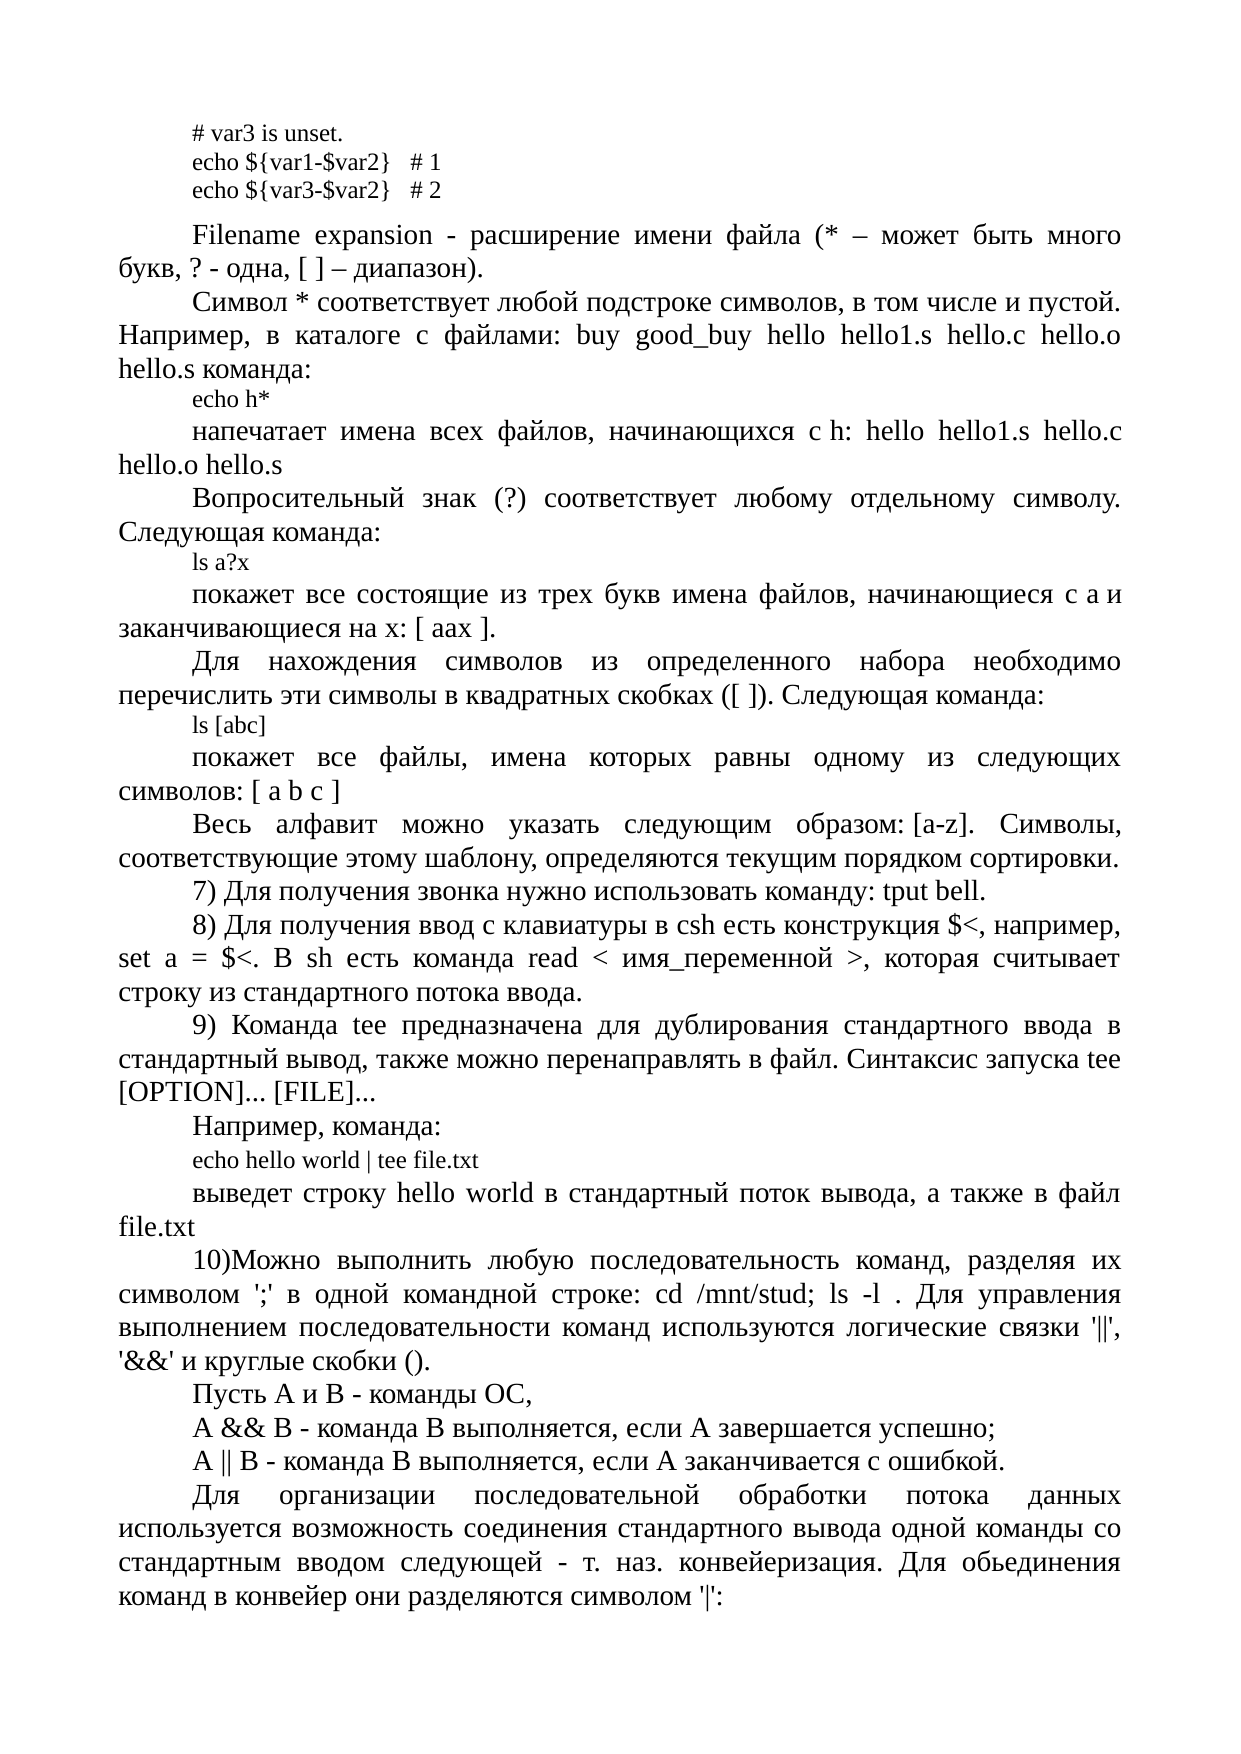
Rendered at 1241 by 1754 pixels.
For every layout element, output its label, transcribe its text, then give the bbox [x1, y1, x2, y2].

text 8) Для получения ввод с клавиатуры в csh есть конструкция $<, например, set a = $<. В sh есть команда read < имя_переменной >, которая считывает строку из стандартного потока ввода. [118, 907, 1122, 1007]
text А && В - команда В выполняется, если А завершается успешно; [118, 1410, 1122, 1443]
text Для нахождения символов из определенного набора необходимо перечислить эти символы в квадратных скобках ([ ]). Следующая команда: [118, 643, 1122, 710]
text 7) Для получения звонка нужно использовать команду: tput bell. [118, 873, 1122, 907]
text Символ * соответствует любой подстроке символов, в том числе и пустой. Например, в каталоге с файлами: buy good_buy hello hello1.s hello.c hello.o hello.s команда: [118, 284, 1122, 384]
text Вопросительный знак (?) соответствует любому отдельному символу. Следующая команда: [118, 480, 1122, 547]
text напечатает имена всех файлов, начинающихся с h: hello hello1.s hello.c hello.o hello.s [118, 413, 1122, 480]
text echo h* [118, 384, 1122, 413]
text Пусть А и В - команды ОС, [118, 1376, 1122, 1410]
text А || В - команда В выполняется, если А заканчивается с ошибкой. [118, 1443, 1122, 1477]
text Filename expansion - расширение имени файла (* – может быть много букв, ? - одна, [ ] – диапазон). [118, 217, 1122, 284]
text Например, команда: [118, 1108, 1122, 1142]
text 10)Можно выполнить любую последовательность команд, разделяя их символом ';' в одной командной строке: cd /mnt/stud; ls -l . Для управления выполнением последовательности команд используются логические связки '||', '&&' и круглые скобки (). [118, 1242, 1122, 1376]
text ls [abc] [118, 710, 1122, 739]
text ls a?x [118, 547, 1122, 576]
text покажет все состоящие из трех букв имена файлов, начинающиеся с a и заканчивающиеся на x: [ aax ]. [118, 576, 1122, 643]
text Для организации последовательной обработки потока данных используется возможность соединения стандартного вывода одной команды со стандартным вводом следующей - т. наз. конвейеризация. Для обьединения команд в конвейер они разделяются символом '|': [118, 1477, 1122, 1611]
text echo ${var3-$var2} # 2 [118, 176, 1122, 204]
text выведет строку hello world в стандартный поток вывода, а также в файл file.txt [118, 1175, 1122, 1242]
text покажет все файлы, имена которых равны одному из следующих символов: [ a b c ] [118, 739, 1122, 806]
text 9) Команда tee предназначена для дублирования стандартного ввода в стандартный вывод, также можно перенаправлять в файл. Синтаксис запуска tee [OPTION]... [FILE]... [118, 1007, 1122, 1108]
text # var3 is unset. [118, 118, 1122, 147]
text echo ${var1-$var2} # 1 [118, 147, 1122, 176]
text Весь алфавит можно указать следующим образом: [a-z]. Символы, соответствующие этому шаблону, определяются текущим порядком сортировки. [118, 806, 1122, 873]
text echo hello world | tee file.txt [118, 1142, 1122, 1175]
